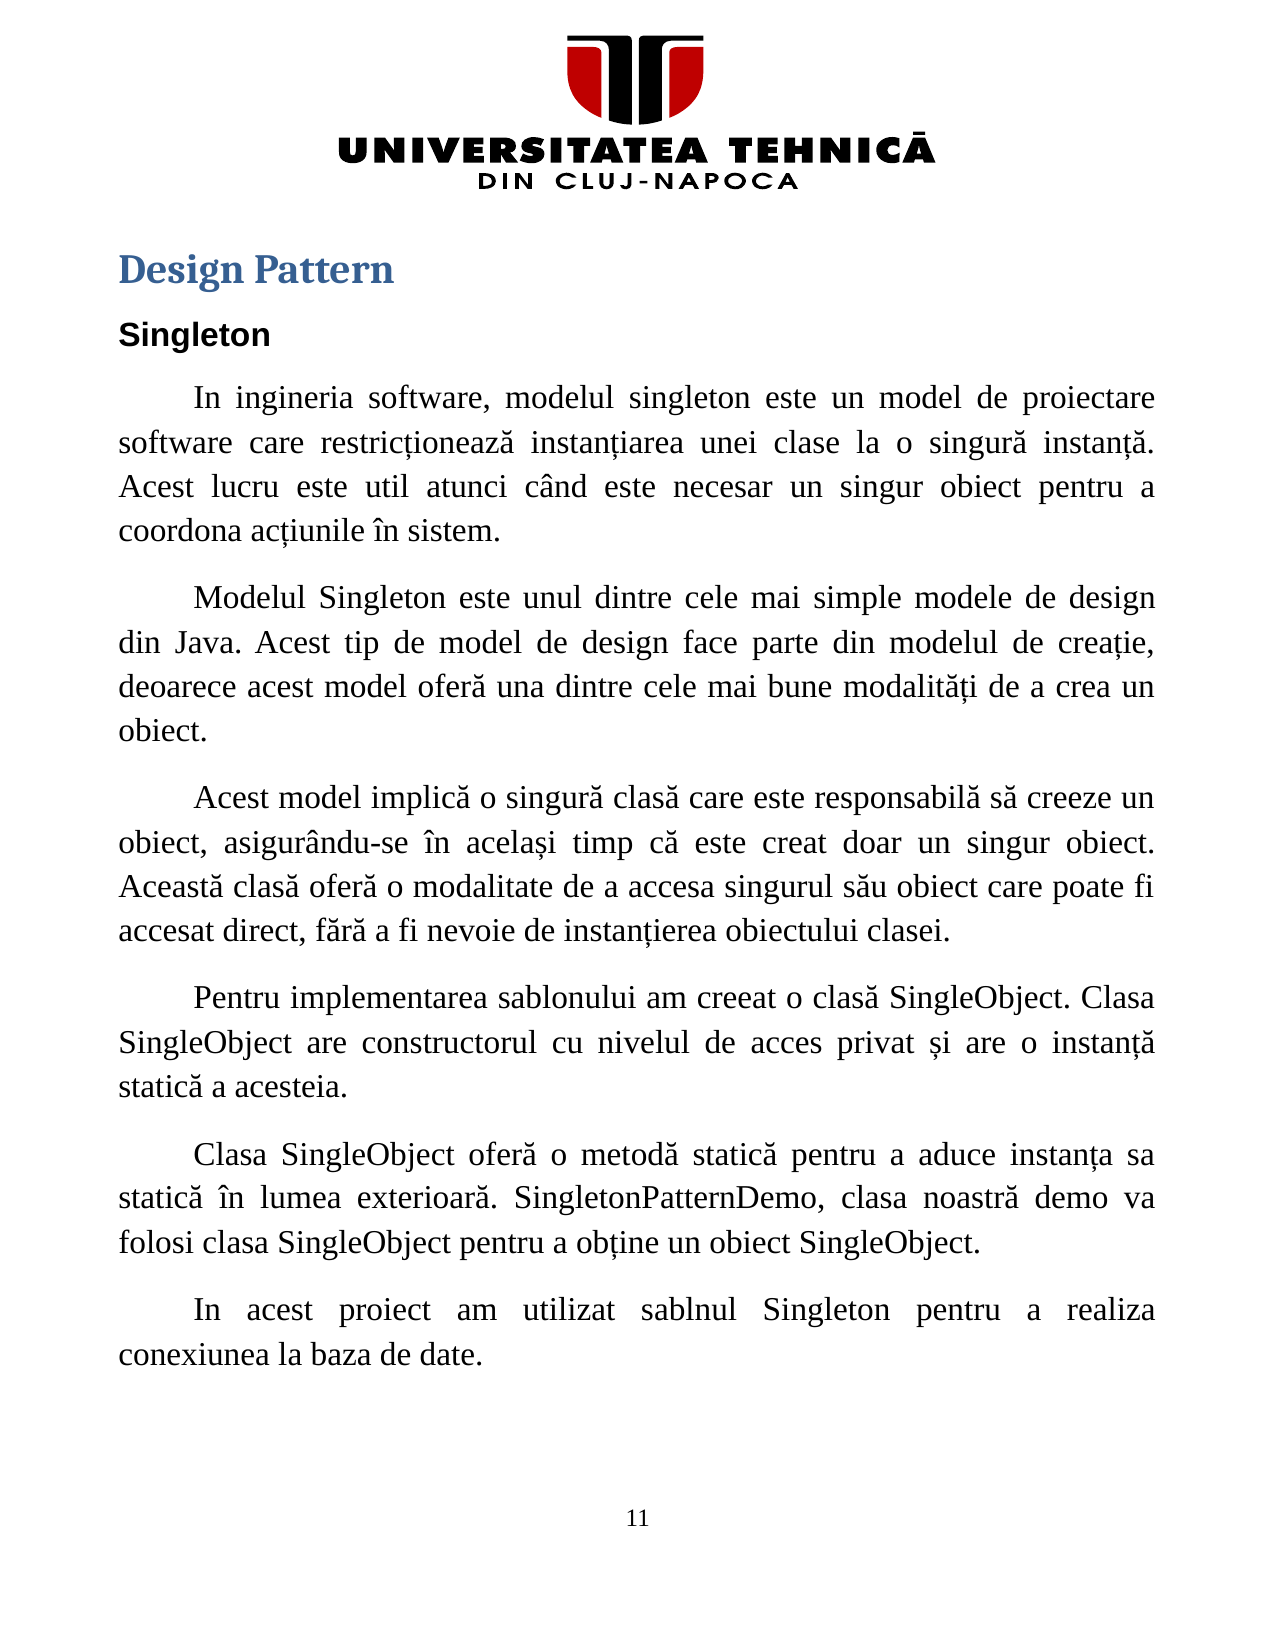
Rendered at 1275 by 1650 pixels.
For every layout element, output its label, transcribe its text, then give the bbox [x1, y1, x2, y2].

subtitle Design Pattern [118, 246, 1157, 294]
text Clasa SingleObject oferă o metodă statică pentru a aduce instanța sa statică în lumea exterioară. SingletonPatternDemo, clasa noastră demo va folosi clasa SingleObject pentru a obține un obiect SingleObject. [118, 1134, 1157, 1260]
text In ingineria software, modelul singleton este un model de proiectare software care restricționează instanțiarea unei clase la o singură instanță. Acest lucru este util atunci când este necesar un singur obiect pentru a coordona acțiunile în sistem. [118, 378, 1157, 548]
text Pentru implementarea sablonului am creeat o clasă SingleObject. Clasa SingleObject are constructorul cu nivelul de acces privat și are o instanță statică a acesteia. [118, 978, 1157, 1104]
text In acest proiect am utilizat sablnul Singleton pentru a realiza conexiunea la baza de date. [118, 1290, 1157, 1372]
text Modelul Singleton este unul dintre cele mai simple modele de design din Java. Acest tip de model de design face parte din modelul de creație, deoarece acest model oferă una dintre cele mai bune modalități de a crea un obiect. [118, 578, 1157, 748]
text Acest model implică o singură clasă care este responsabilă să creeze un obiect, asigurându-se în același timp că este creat doar un singur obiect. Această clasă oferă o modalitate de a accesa singurul său obiect care poate fi accesat direct, fără a fi nevoie de instanțierea obiectului clasei. [118, 778, 1157, 948]
subtitle Singleton [118, 315, 1157, 353]
